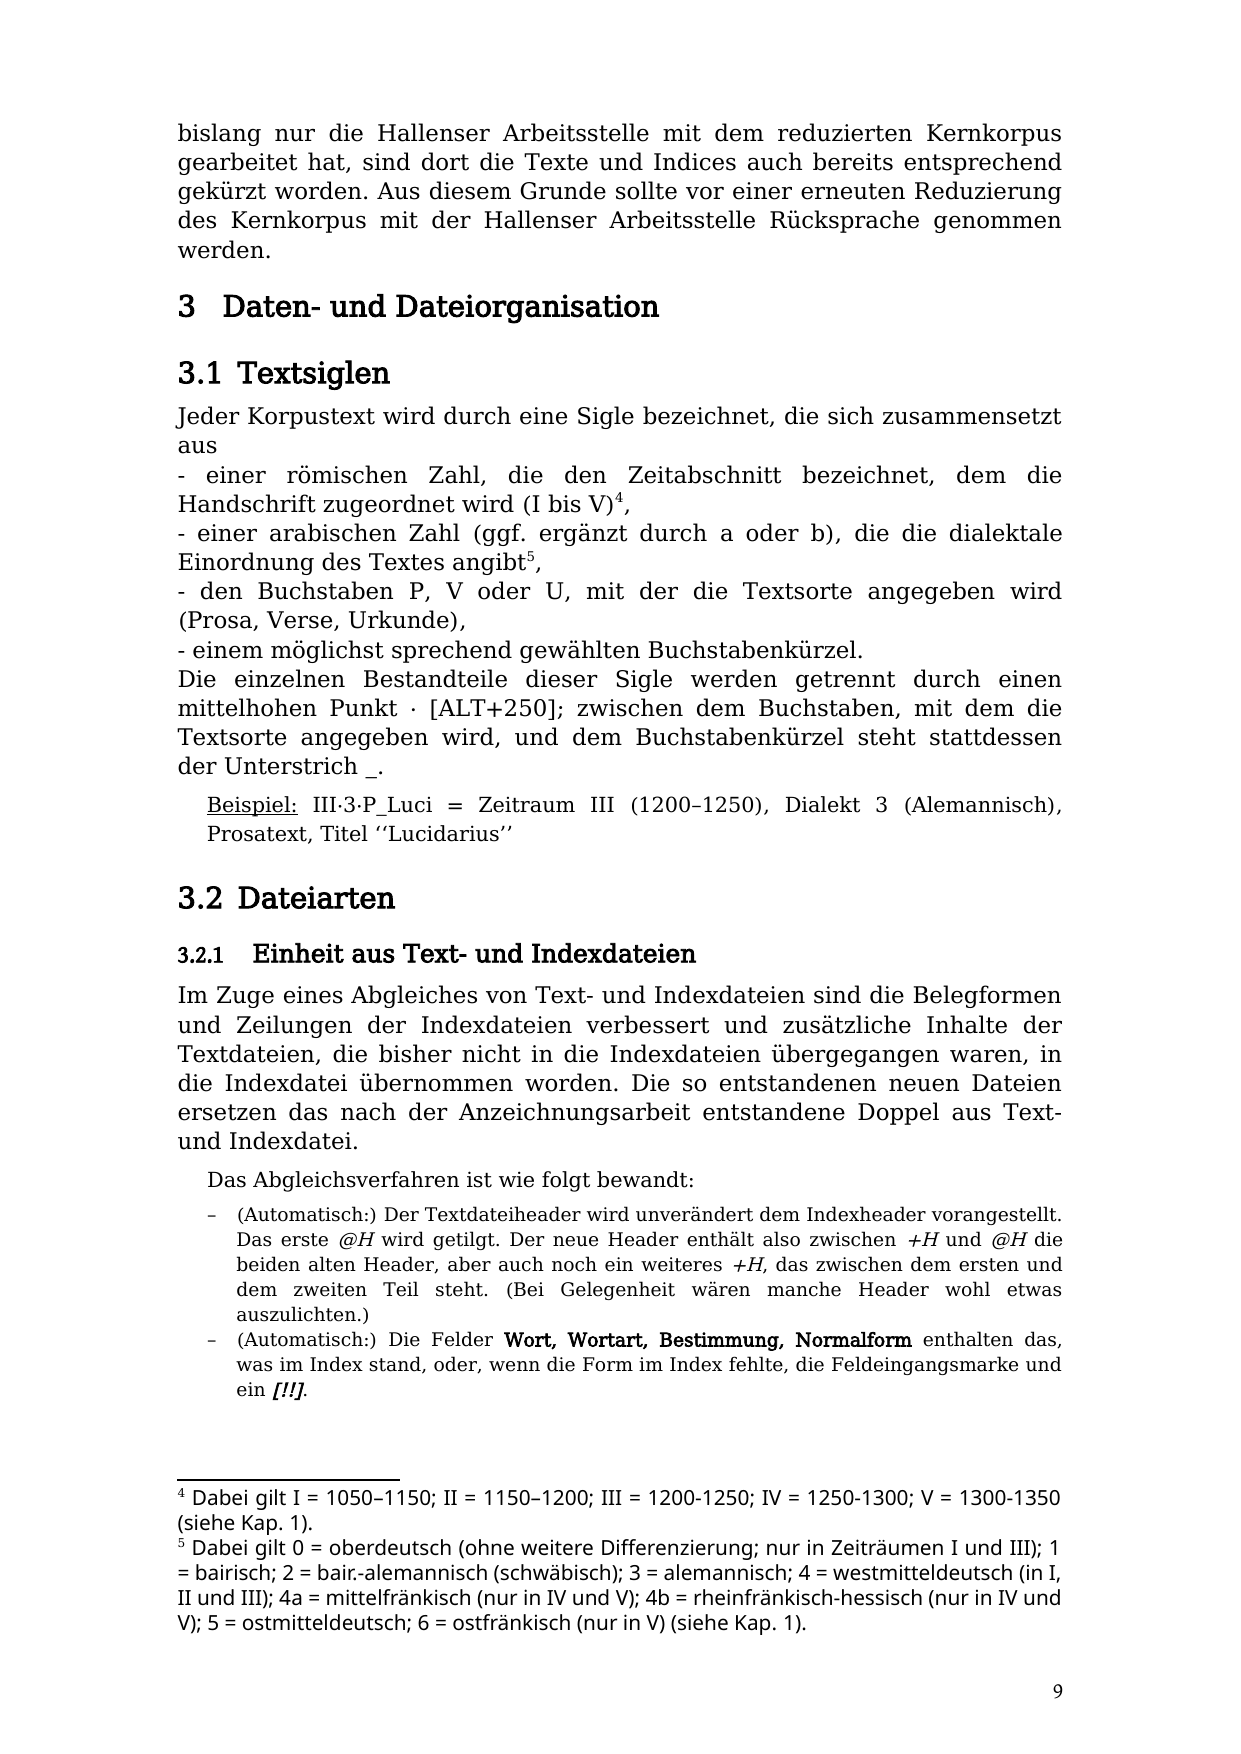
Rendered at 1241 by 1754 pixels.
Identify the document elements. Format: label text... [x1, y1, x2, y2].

text – (Automatisch:) Der Textdateiheader wird unverändert dem Indexheader vorangestellt. Das erste @H wird getilgt. Der neue Header enthält also zwischen +H und @H die beiden alten Header, aber auch noch ein weiteres +H, das zwischen dem ersten und dem zweiten Teil steht. (Bei Gelegenheit wären manche Header wohl etwas auszulichten.) [207, 1201, 1063, 1326]
text Das Abgleichsverfahren ist wie folgt bewandt: [207, 1164, 1063, 1193]
text - einem möglichst sprechend gewählten Buchstabenkürzel. [177, 635, 1063, 664]
text – (Automatisch:) Die Felder Wort, Wortart, Bestimmung, Normalform enthalten das, was im Index stand, oder, wenn die Form im Index fehlte, die Feldeingangsmarke und ein [!!]. [207, 1326, 1063, 1401]
text Jeder Korpustext wird durch eine Sigle bezeichnet, die sich zusammensetzt aus [177, 401, 1063, 460]
text Die einzelnen Bestandteile dieser Sigle werden getrennt durch einen mittelhohen Punkt · [ALT+250]; zwischen dem Buchstaben, mit dem die Textsorte angegeben wird, und dem Buchstabenkürzel steht stattdessen der Unterstrich _. [177, 664, 1063, 781]
subtitle Daten- und Dateiorganisation [177, 293, 1063, 322]
text bislang nur die Hallenser Arbeitsstelle mit dem reduzierten Kernkorpus gearbeitet hat, sind dort die Texte und Indices auch bereits entsprechend gekürzt worden. Aus diesem Grunde sollte vor einer erneuten Reduzierung des Kernkorpus mit der Hallenser Arbeitsstelle Rücksprache genommen werden. [177, 118, 1063, 264]
text Dabei gilt 0 = oberdeutsch (ohne weitere Differenzierung; nur in Zeiträumen I und III); 1 = bairisch; 2 = bair.-alemannisch (schwäbisch); 3 = alemannisch; 4 = westmitteldeutsch (in I, II und III); 4a = mittelfränkisch (nur in IV und V); 4b = rheinfränkisch-hessisch (nur in IV und V); 5 = ostmitteldeutsch; 6 = ostfränkisch (nur in V) (siehe Kap. 1). [177, 1536, 1063, 1636]
text Dabei gilt I = 1050–1150; II = 1150–1200; III = 1200-1250; IV = 1250-1300; V = 1300-1350 (siehe Kap. 1). [177, 1486, 1063, 1536]
subtitle Textsiglen [177, 360, 1063, 389]
subtitle Dateiarten [177, 885, 1063, 914]
subtitle Einheit aus Text- und Indexdateien [177, 939, 1063, 968]
text Im Zuge eines Abgleiches von Text- und Indexdateien sind die Belegformen und Zeilungen der Indexdateien verbessert und zusätzliche Inhalte der Textdateien, die bisher nicht in die Indexdateien übergegangen waren, in die Indexdatei übernommen worden. Die so entstandenen neuen Dateien ersetzen das nach der Anzeichnungsarbeit entstandene Doppel aus Text- und Indexdatei. [177, 981, 1063, 1156]
text - einer römischen Zahl, die den Zeitabschnitt bezeichnet, dem die Handschrift zugeordnet wird (I bis V), [177, 460, 1063, 518]
text - einer arabischen Zahl (ggf. ergänzt durch a oder b), die die dialektale Einordnung des Textes angibt, [177, 518, 1063, 576]
text Beispiel: III·3·P_Luci = Zeitraum III (1200–1250), Dialekt 3 (Alemannisch), Prosatext, Titel ‘‘Lucidarius’’ [207, 789, 1063, 847]
text - den Buchstaben P, V oder U, mit der die Textsorte angegeben wird (Prosa, Verse, Urkunde), [177, 576, 1063, 635]
